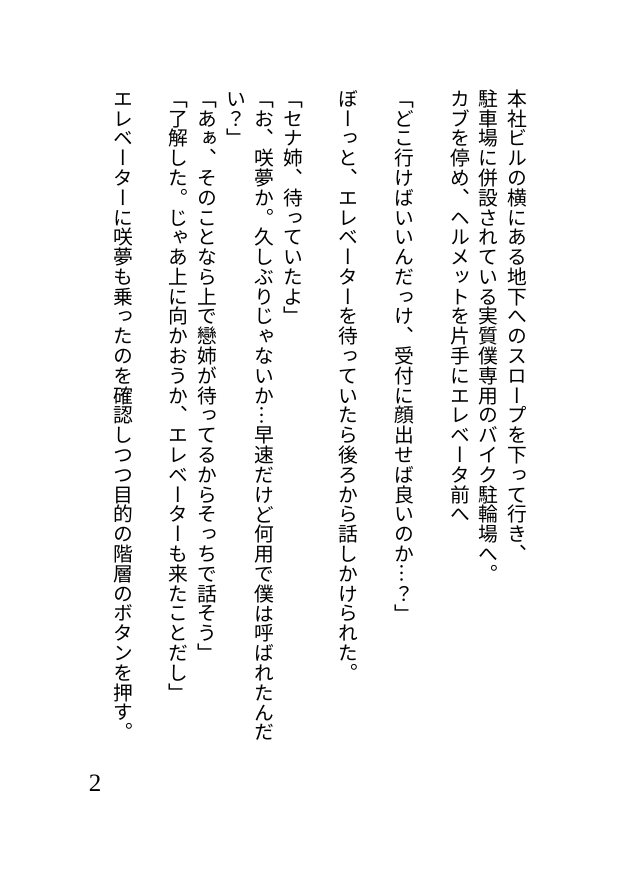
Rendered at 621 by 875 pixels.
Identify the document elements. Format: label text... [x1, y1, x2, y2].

text 「あぁ、そのことなら上で戀姉が待ってるからそっちで話そう」 [193, 88, 221, 768]
text 「了解した。じゃあ上に向かおうか、エレベーターも来たことだし」 [164, 88, 193, 768]
text カブを停め、ヘルメットを片手にエレベータ前へ [446, 88, 474, 768]
text 「お、咲夢か。久しぶりじゃないか…早速だけど何用で僕は呼ばれたんだい？」 [221, 88, 279, 768]
text ぼーっと、エレベーターを待っていたら後ろから話しかけられた。 [334, 88, 363, 768]
text 「セナ姉、待っていたよ」 [279, 88, 307, 768]
text 「どこ行けばいいんだっけ、受付に顔出せば良いのか…？」 [390, 88, 419, 768]
text 駐車場に併設されている実質僕専用のバイク駐輪場へ。 [474, 88, 503, 768]
text 本社ビルの横にある地下へのスロープを下って行き、 [503, 88, 532, 768]
text エレベーターに咲夢も乗ったのを確認しつつ目的の階層のボタンを押す。 [108, 88, 137, 768]
